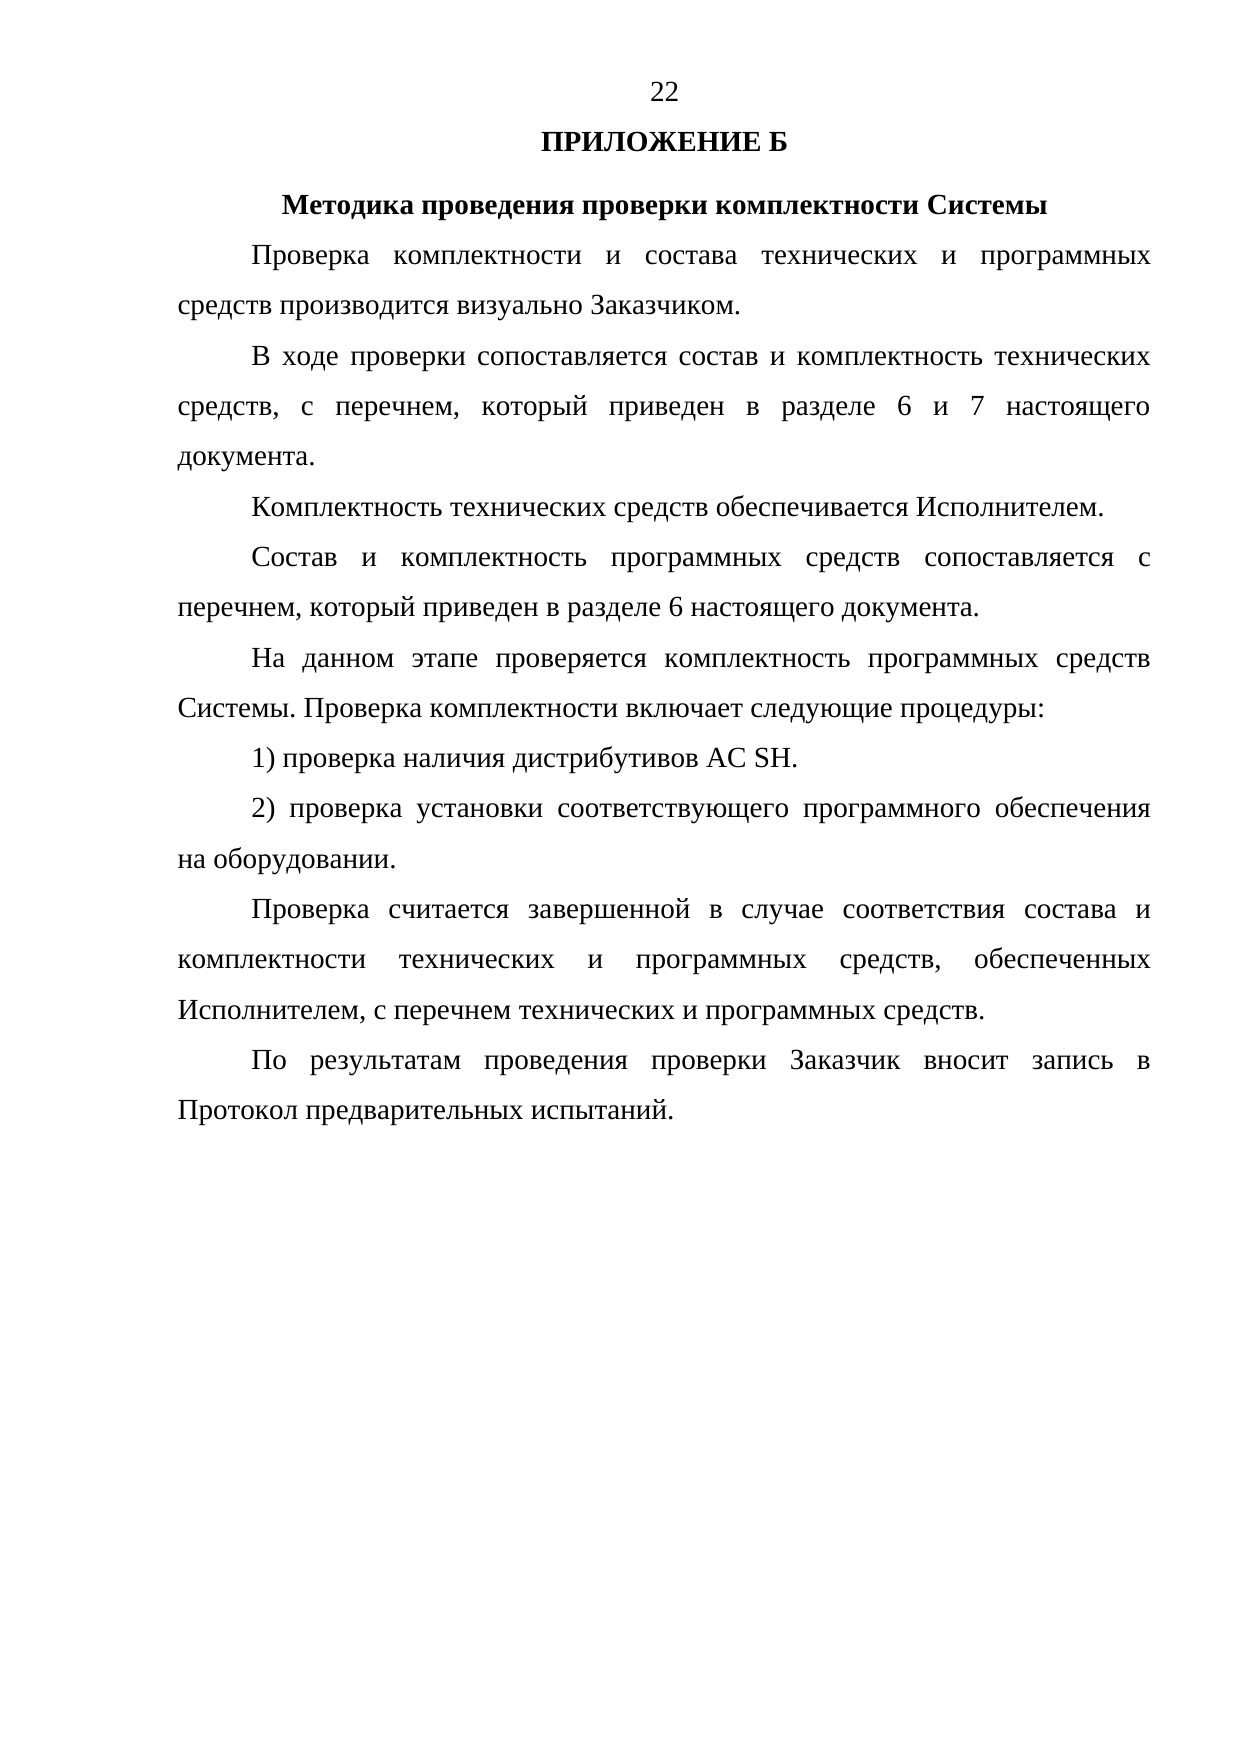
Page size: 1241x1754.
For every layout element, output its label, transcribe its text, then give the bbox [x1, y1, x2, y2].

subtitle ПРИЛОЖЕНИЕ Б [177, 124, 1152, 158]
text 1) проверка наличия дистрибутивов АС SH. [177, 740, 1152, 774]
text Состав и комплектность программных средств сопоставляется с перечнем, который приведен в разделе 6 настоящего документа. [177, 539, 1152, 623]
text По результатам проведения проверки Заказчик вносит запись в Протокол предварительных испытаний. [177, 1042, 1152, 1126]
text На данном этапе проверяется комплектность программных средств Системы. Проверка комплектности включает следующие процедуры: [177, 640, 1152, 723]
text Комплектность технических средств обеспечивается Исполнителем. [177, 489, 1152, 522]
text Проверка считается завершенной в случае соответствия состава и комплектности технических и программных средств, обеспеченных Исполнителем, с перечнем технических и программных средств. [177, 891, 1152, 1025]
text В ходе проверки сопоставляется состав и комплектность технических средств, с перечнем, который приведен в разделе 6 и 7 настоящего документа. [177, 338, 1152, 472]
text 2) проверка установки соответствующего программного обеспечения на оборудовании. [177, 791, 1152, 874]
text Методика проведения проверки комплектности Системы [177, 187, 1152, 220]
text Проверка комплектности и состава технических и программных средств производится визуально Заказчиком. [177, 237, 1152, 321]
